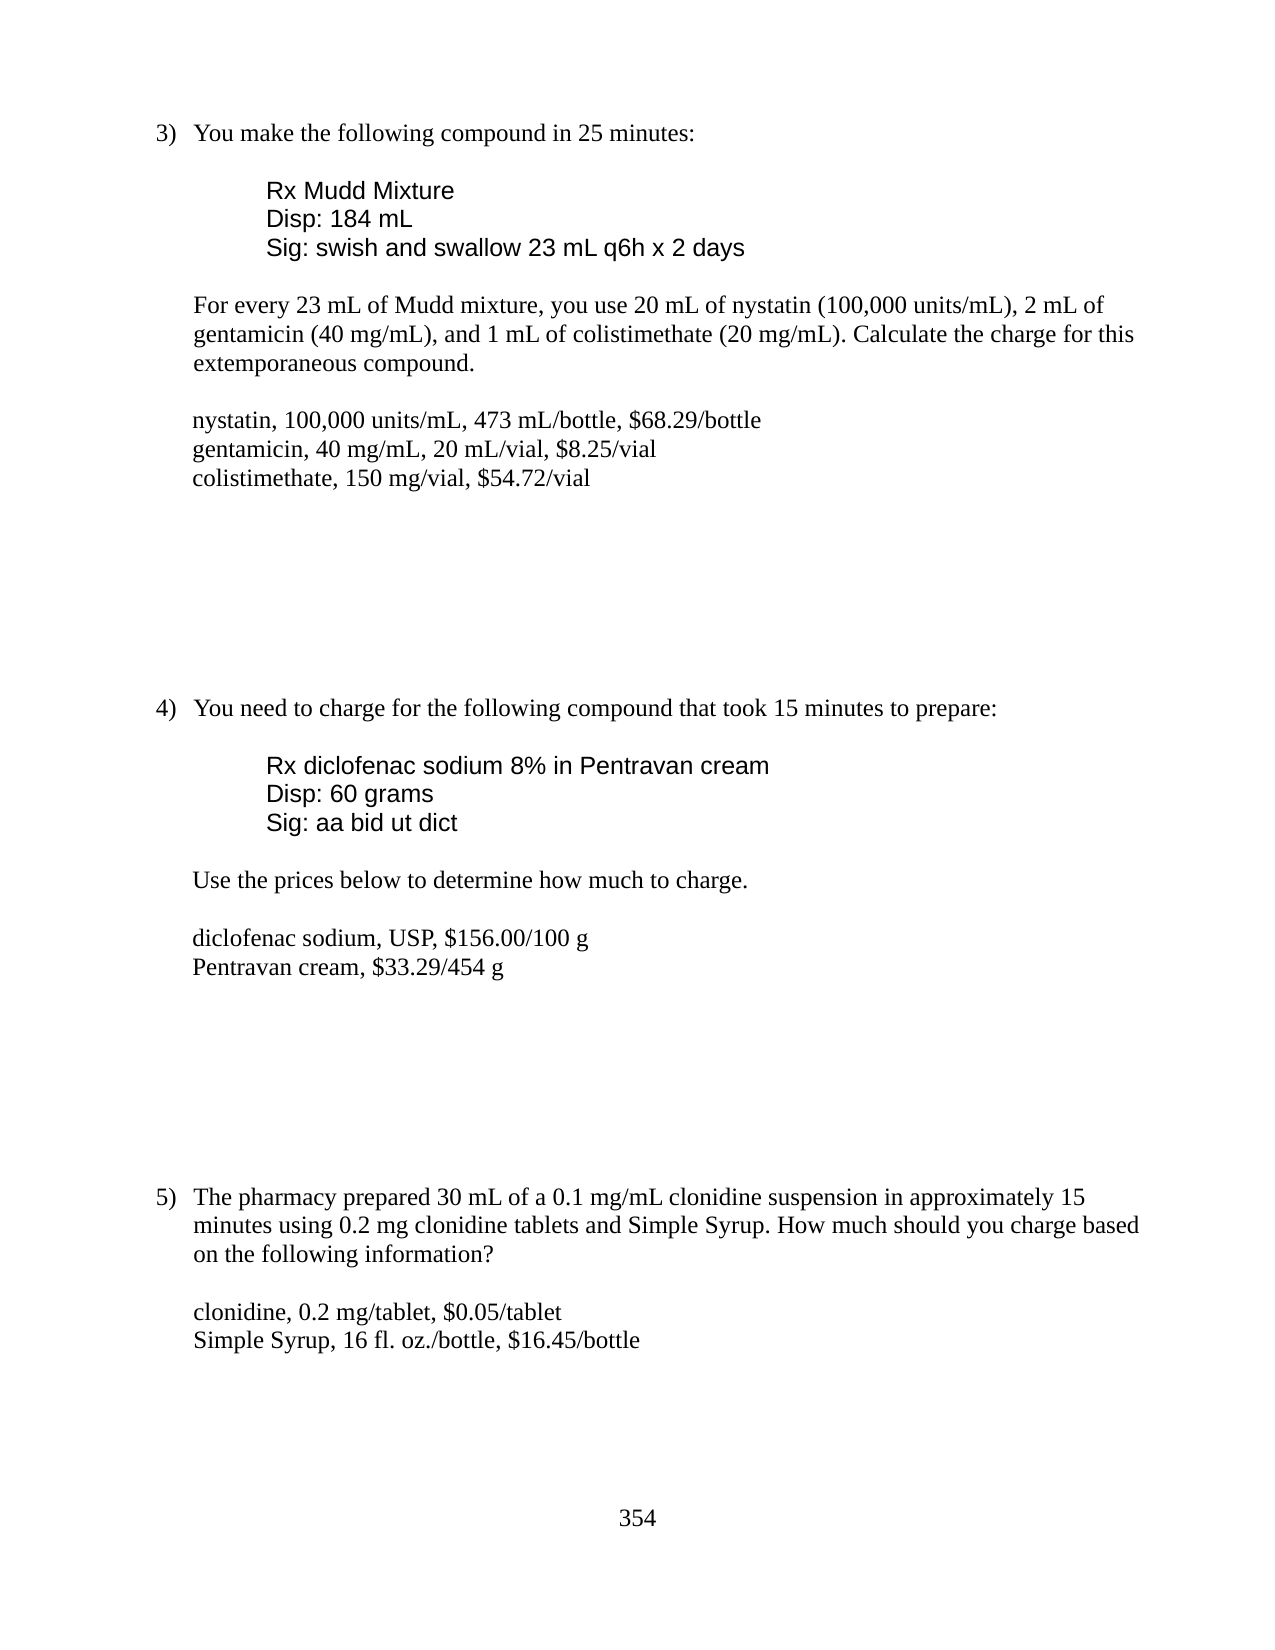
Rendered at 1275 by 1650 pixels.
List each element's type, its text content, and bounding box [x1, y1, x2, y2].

list Sig: swish and swallow 23 mL q6h x 2 days [228, 233, 1157, 262]
text diclofenac sodium, USP, $156.00/100 g [192, 923, 1157, 952]
text Rx diclofenac sodium 8% in Pentravan cream [266, 751, 1157, 779]
list Rx Mudd Mixture [228, 176, 1157, 204]
text Sig: aa bid ut dict [266, 808, 1157, 837]
text Use the prices below to determine how much to charge. [192, 866, 1157, 894]
text Pentravan cream, $33.29/454 g [192, 952, 1157, 981]
text colistimethate, 150 mg/vial, $54.72/vial [192, 463, 1157, 492]
text Disp: 60 grams [266, 779, 1157, 808]
list For every 23 mL of Mudd mixture, you use 20 mL of nystatin (100,000 units/mL), 2 mL of gentamicin (40 mg/mL), and 1 mL of colistimethate (20 mg/mL). Calculate the charge for this extemporaneous compound. [156, 291, 1157, 377]
list You need to charge for the following compound that took 15 minutes to prepare: [156, 693, 1157, 722]
list Simple Syrup, 16 fl. oz./bottle, $16.45/bottle [156, 1326, 1157, 1354]
list The pharmacy prepared 30 mL of a 0.1 mg/mL clonidine suspension in approximately 15 minutes using 0.2 mg clonidine tablets and Simple Syrup. How much should you charge based on the following information? [156, 1182, 1157, 1268]
list clonidine, 0.2 mg/tablet, $0.05/tablet [156, 1297, 1157, 1326]
text gentamicin, 40 mg/mL, 20 mL/vial, $8.25/vial [192, 434, 1157, 463]
list Disp: 184 mL [228, 204, 1157, 233]
list You make the following compound in 25 minutes: [156, 118, 1157, 147]
text nystatin, 100,000 units/mL, 473 mL/bottle, $68.29/bottle [192, 406, 1157, 434]
